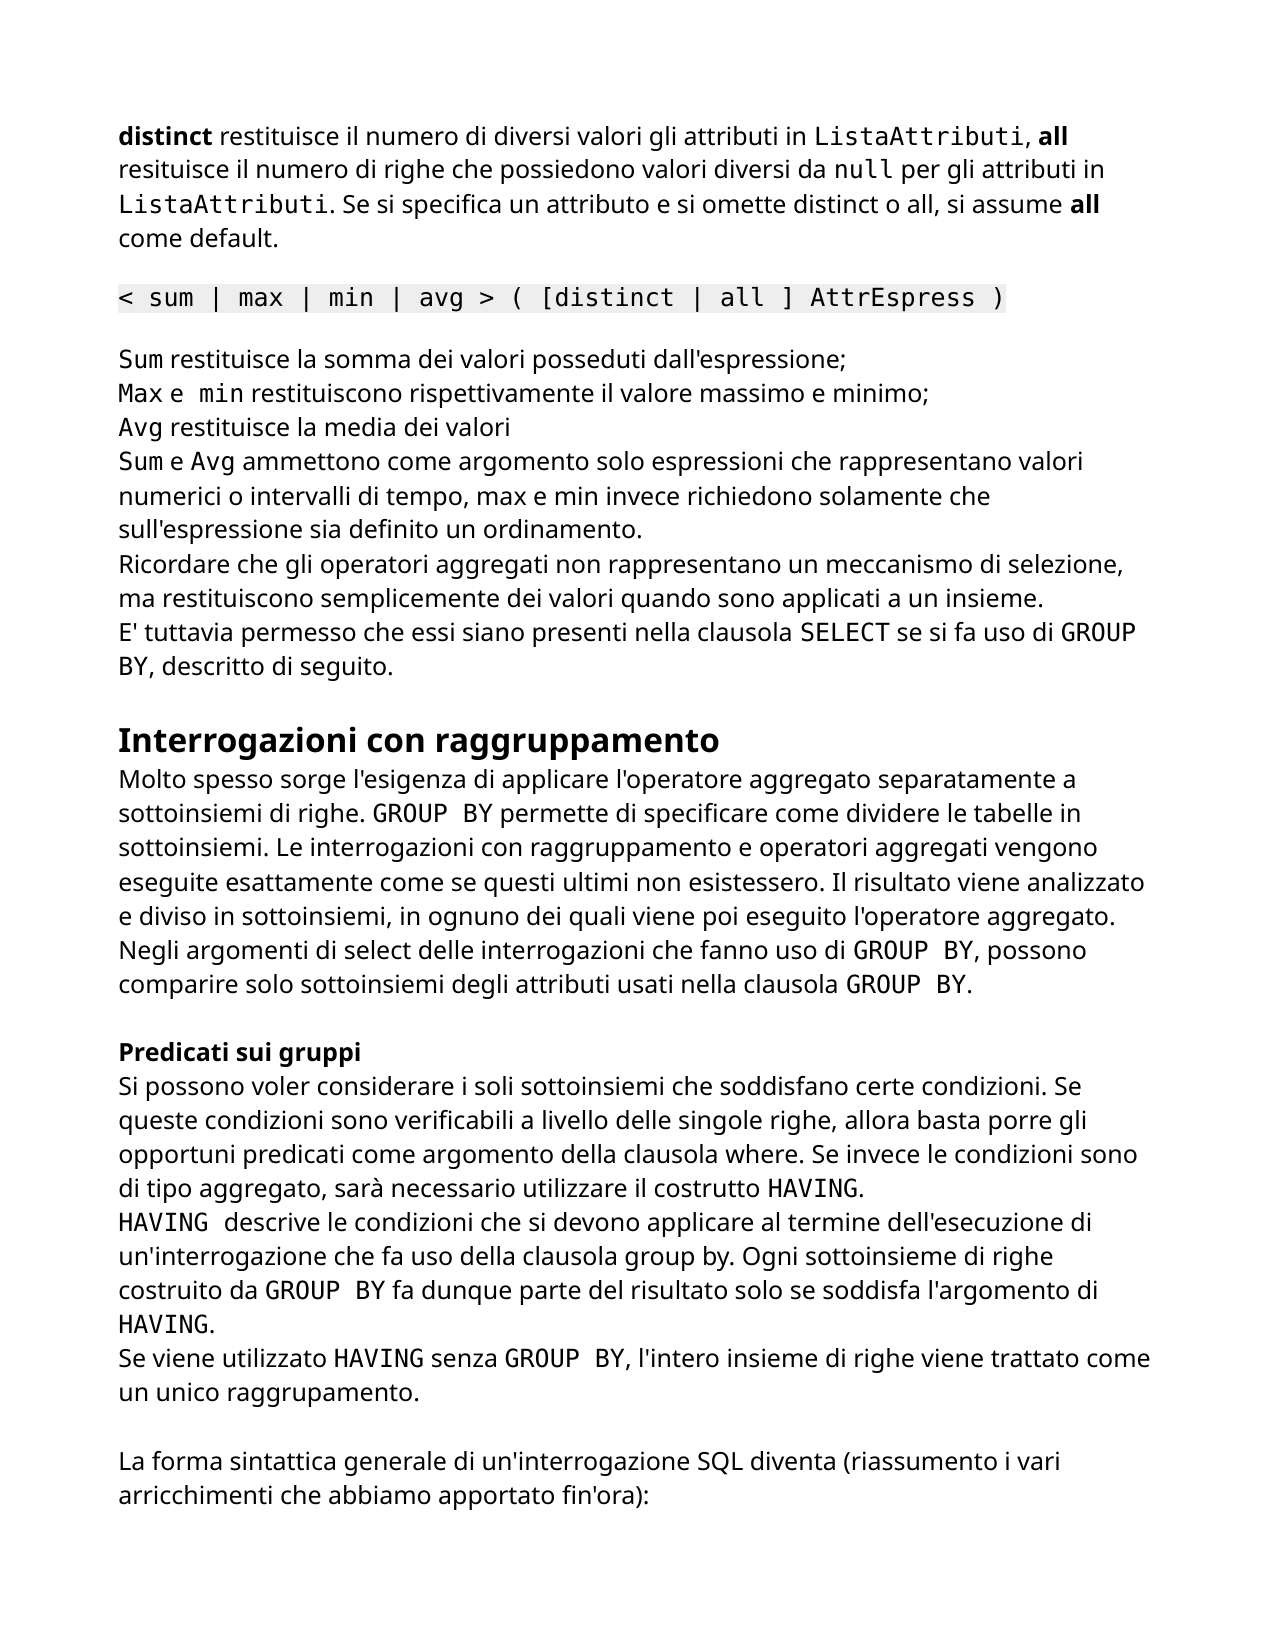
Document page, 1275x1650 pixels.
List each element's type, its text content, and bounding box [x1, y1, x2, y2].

text Interrogazioni con raggruppamento [118, 717, 1157, 762]
text Si possono voler considerare i soli sottoinsiemi che soddisfano certe condizioni. Se queste condizioni sono verificabili a livello delle singole righe, allora basta porre gli opportuni predicati come argomento della clausola where. Se invece le condizioni sono di tipo aggregato, sarà necessario utilizzare il costrutto HAVING. [118, 1068, 1157, 1205]
text Predicati sui gruppi [118, 1034, 1157, 1068]
text distinct restituisce il numero di diversi valori gli attributi in ListaAttributi, all resituisce il numero di righe che possiedono valori diversi da null per gli attributi in ListaAttributi. Se si specifica un attributo e si omette distinct o all, si assume all come default. [118, 118, 1157, 254]
text Se viene utilizzato HAVING senza GROUP BY, l'intero insieme di righe viene trattato come un unico raggrupamento. [118, 1341, 1157, 1409]
text La forma sintattica generale di un'interrogazione SQL diventa (riassumento i vari arricchimenti che abbiamo apportato fin'ora): [118, 1443, 1157, 1511]
text < sum | max | min | avg > ( [distinct | all ] AttrEspress ) [118, 283, 1157, 313]
text Sum e Avg ammettono come argomento solo espressioni che rappresentano valori numerici o intervalli di tempo, max e min invece richiedono solamente che sull'espressione sia definito un ordinamento. [118, 444, 1157, 546]
text Sum restituisce la somma dei valori posseduti dall'espressione; [118, 342, 1157, 376]
text Molto spesso sorge l'esigenza di applicare l'operatore aggregato separatamente a sottoinsiemi di righe. GROUP BY permette di specificare come dividere le tabelle in sottoinsiemi. Le interrogazioni con raggruppamento e operatori aggregati vengono eseguite esattamente come se questi ultimi non esistessero. Il risultato viene analizzato e diviso in sottoinsiemi, in ognuno dei quali viene poi eseguito l'operatore aggregato. [118, 762, 1157, 932]
text Negli argomenti di select delle interrogazioni che fanno uso di GROUP BY, possono comparire solo sottoinsiemi degli attributi usati nella clausola GROUP BY. [118, 932, 1157, 1000]
text HAVING descrive le condizioni che si devono applicare al termine dell'esecuzione di un'interrogazione che fa uso della clausola group by. Ogni sottoinsieme di righe costruito da GROUP BY fa dunque parte del risultato solo se soddisfa l'argomento di HAVING. [118, 1205, 1157, 1341]
text Ricordare che gli operatori aggregati non rappresentano un meccanismo di selezione, ma restituiscono semplicemente dei valori quando sono applicati a un insieme. [118, 546, 1157, 614]
text Max e min restituiscono rispettivamente il valore massimo e minimo; [118, 376, 1157, 410]
text Avg restituisce la media dei valori [118, 410, 1157, 444]
text E' tuttavia permesso che essi siano presenti nella clausola SELECT se si fa uso di GROUP BY, descritto di seguito. [118, 614, 1157, 682]
